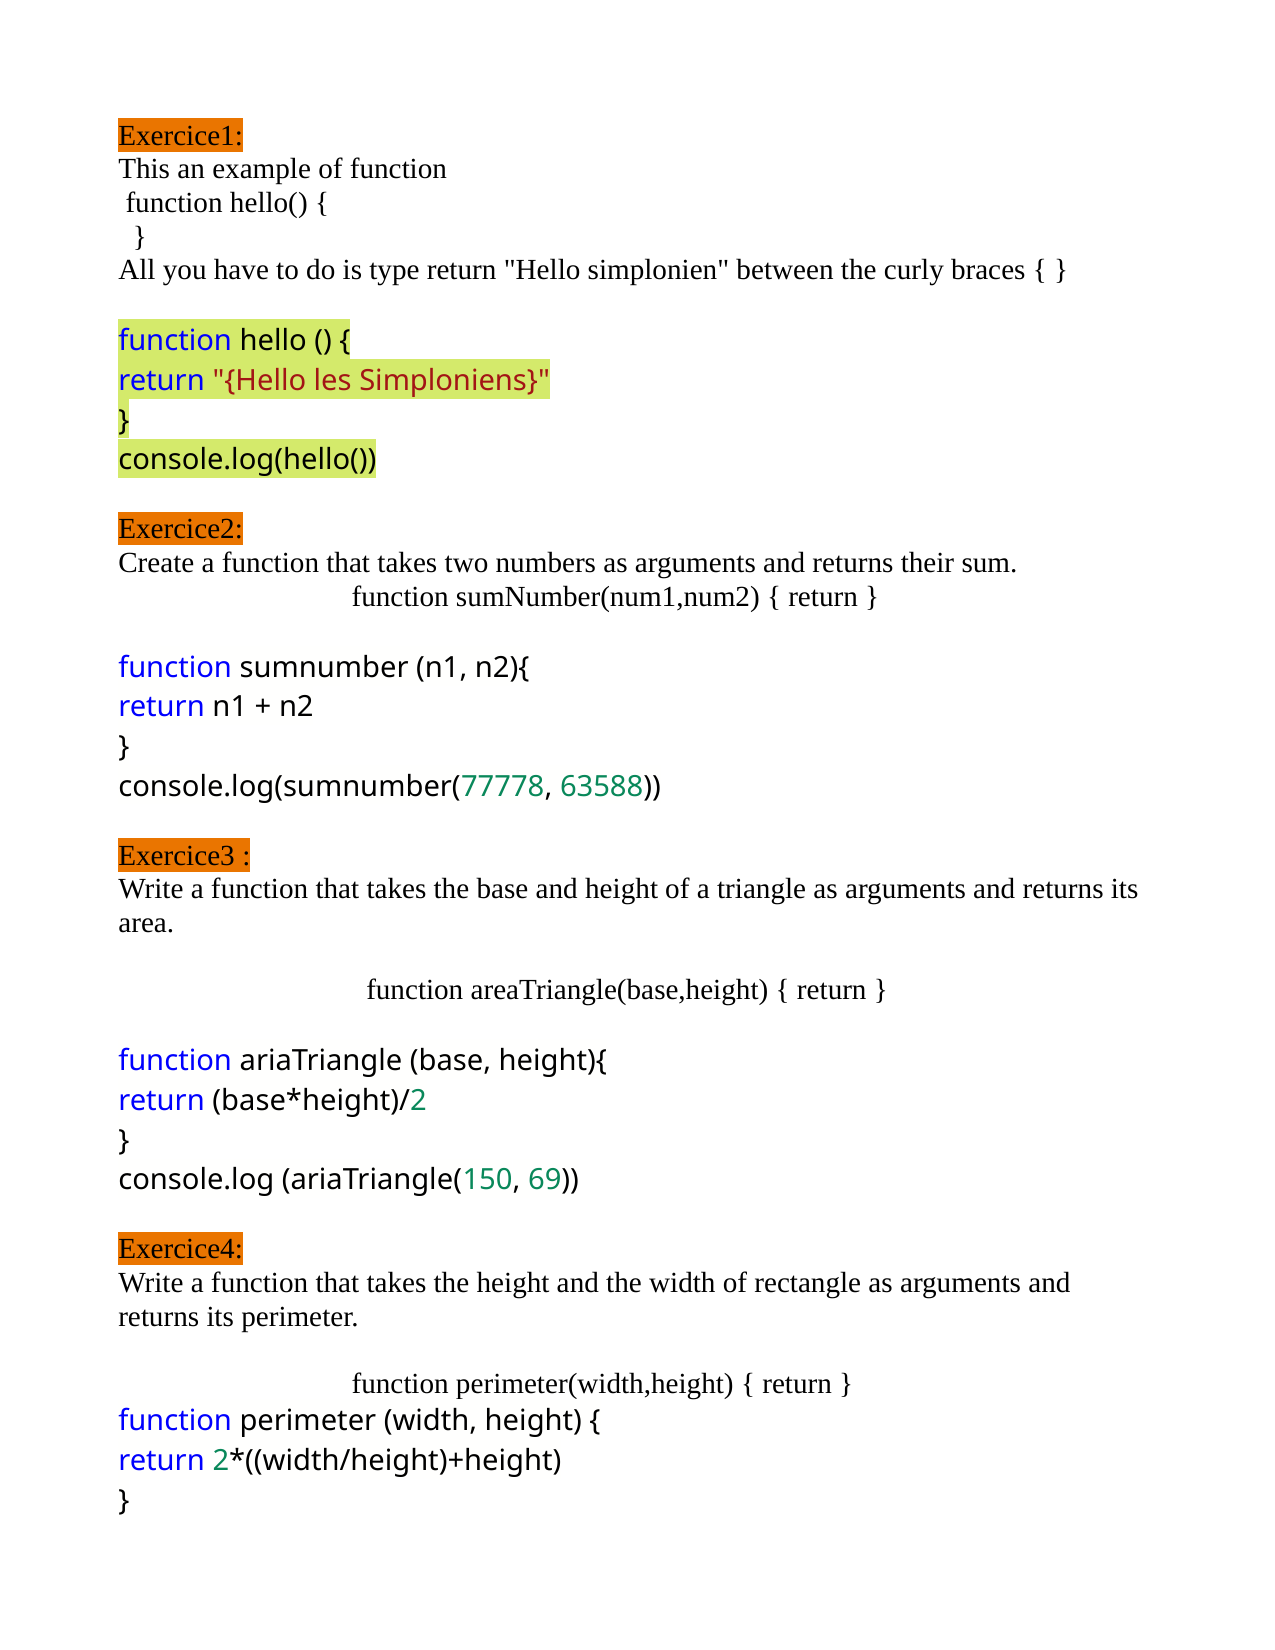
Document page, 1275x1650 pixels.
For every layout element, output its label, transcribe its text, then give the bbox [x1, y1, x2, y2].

text } [118, 399, 1157, 438]
text function ariaTriangle (base, height){ [118, 1039, 1157, 1079]
text return (base*height)/2 [118, 1079, 1157, 1119]
text Exercice1: [118, 118, 1157, 152]
text } [118, 1479, 1157, 1518]
text function sumNumber(num1,num2) { return } [118, 579, 1157, 612]
text Create a function that takes two numbers as arguments and returns their sum. [118, 545, 1157, 579]
text console.log(hello()) [118, 438, 1157, 478]
text function sumnumber (n1, n2){ [118, 646, 1157, 686]
text function hello () { [118, 319, 1157, 359]
text function hello() { [118, 185, 1157, 219]
text Exercice3 : [118, 838, 1157, 872]
text } [118, 725, 1157, 765]
text console.log(sumnumber(77778, 63588)) [118, 765, 1157, 804]
text return "{Hello les Simploniens}" [118, 359, 1157, 399]
text All you have to do is type return "Hello simplonien" between the curly braces { } [118, 252, 1157, 286]
text return 2*((width/height)+height) [118, 1439, 1157, 1479]
text This an example of function [118, 152, 1157, 185]
text function perimeter(width,height) { return } [118, 1366, 1157, 1399]
text Exercice4: [118, 1232, 1157, 1265]
text Write a function that takes the height and the width of rectangle as arguments and returns its perimeter. [118, 1265, 1157, 1332]
text } [118, 219, 1157, 252]
text function perimeter (width, height) { [118, 1399, 1157, 1439]
text return n1 + n2 [118, 686, 1157, 725]
text function areaTriangle(base,height) { return } [118, 972, 1157, 1006]
text Exercice2: [118, 512, 1157, 545]
text Write a function that takes the base and height of a triangle as arguments and returns its area. [118, 872, 1157, 939]
text console.log (ariaTriangle(150, 69)) [118, 1158, 1157, 1198]
text } [118, 1119, 1157, 1158]
